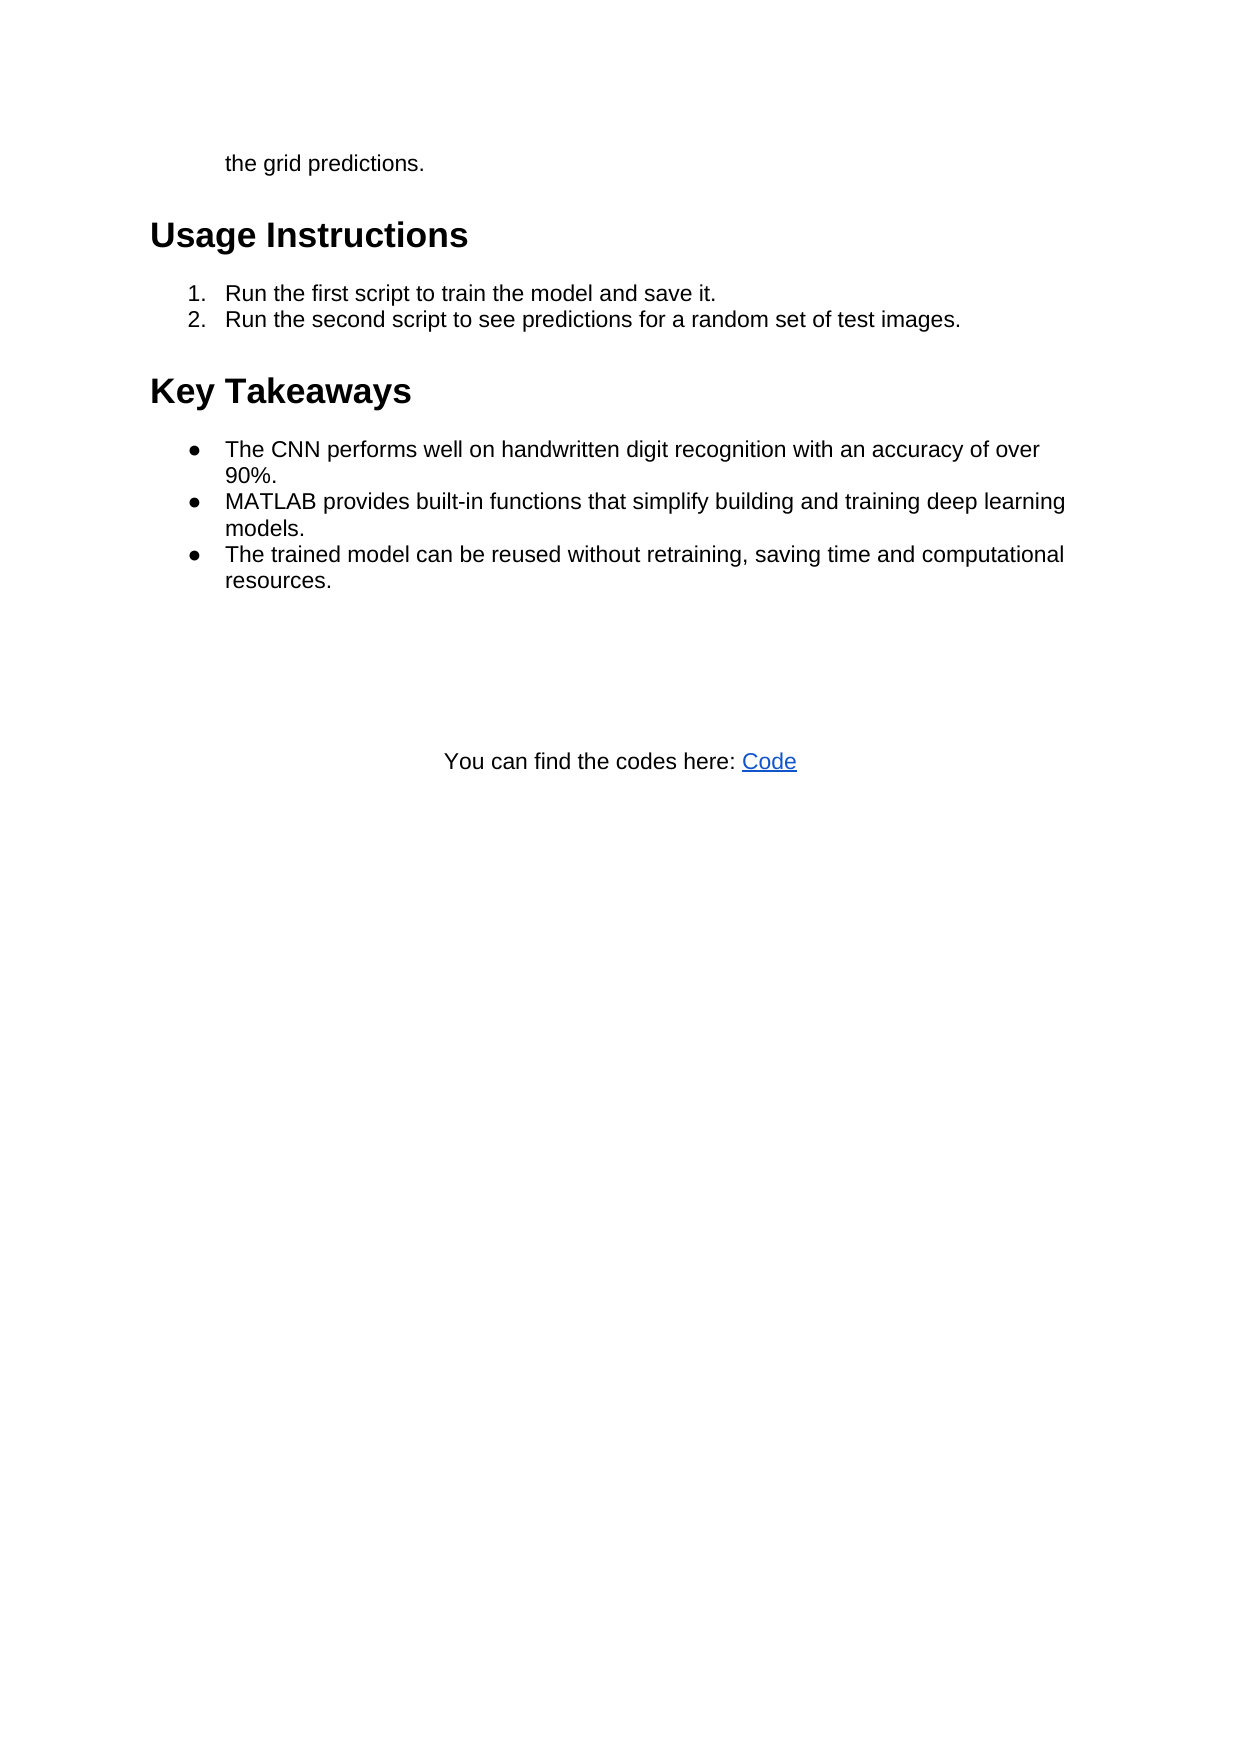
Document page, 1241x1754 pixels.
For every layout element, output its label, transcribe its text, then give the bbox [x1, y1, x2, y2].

list The trained model can be reused without retraining, saving time and computational resources. [187, 541, 1090, 620]
text You can find the codes here: Code [150, 748, 1090, 774]
subtitle Usage Instructions [150, 214, 1090, 254]
list The CNN performs well on handwritten digit recognition with an accuracy of over 90%. [187, 436, 1090, 488]
list Run the second script to see predictions for a random set of test images. [187, 306, 1090, 332]
subtitle Key Takeaways [150, 370, 1090, 411]
list the grid predictions. [187, 150, 1090, 176]
list Run the first script to train the model and save it. [187, 279, 1090, 306]
list MATLAB provides built-in functions that simplify building and training deep learning models. [187, 488, 1090, 541]
